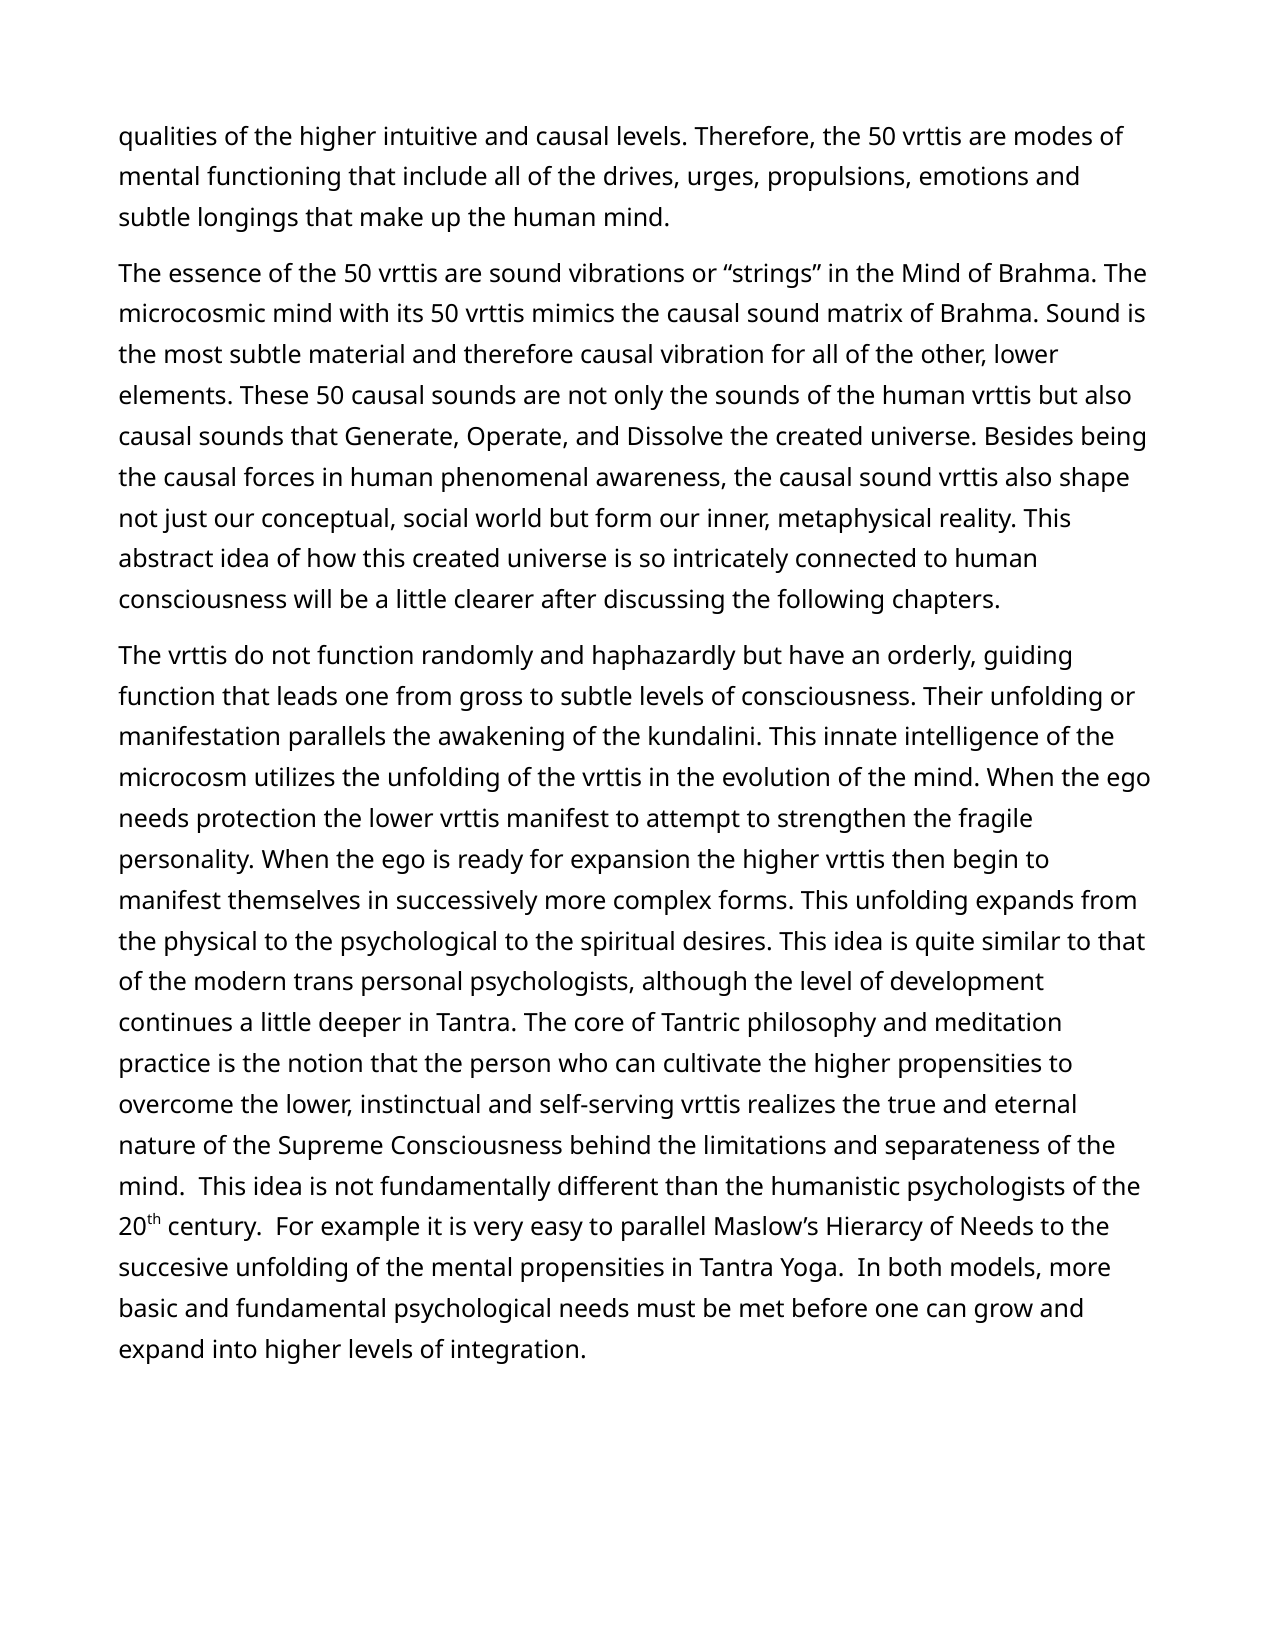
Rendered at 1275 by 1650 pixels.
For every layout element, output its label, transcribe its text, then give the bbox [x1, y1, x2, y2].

text The vrttis do not function randomly and haphazardly but have an orderly, guiding function that leads one from gross to subtle levels of consciousness. Their unfolding or manifestation parallels the awakening of the kundalini. This innate intelligence of the microcosm utilizes the unfolding of the vrttis in the evolution of the mind. When the ego needs protection the lower vrttis manifest to attempt to strengthen the fragile personality. When the ego is ready for expansion the higher vrttis then begin to manifest themselves in successively more complex forms. This unfolding expands from the physical to the psychological to the spiritual desires. This idea is quite similar to that of the modern trans personal psychologists, although the level of development continues a little deeper in Tantra. The core of Tantric philosophy and meditation practice is the notion that the person who can cultivate the higher propensities to overcome the lower, instinctual and self-serving vrttis realizes the true and eternal nature of the Supreme Consciousness behind the limitations and separateness of the mind. This idea is not fundamentally different than the humanistic psychologists of the 20th century. For example it is very easy to parallel Maslow’s Hierarcy of Needs to the succesive unfolding of the mental propensities in Tantra Yoga. In both models, more basic and fundamental psychological needs must be met before one can grow and expand into higher levels of integration. [118, 637, 1157, 1366]
text qualities of the higher intuitive and causal levels. Therefore, the 50 vrttis are modes of mental functioning that include all of the drives, urges, propulsions, emotions and subtle longings that make up the human mind. [118, 118, 1157, 234]
text The essence of the 50 vrttis are sound vibrations or “strings” in the Mind of Brahma. The microcosmic mind with its 50 vrttis mimics the causal sound matrix of Brahma. Sound is the most subtle material and therefore causal vibration for all of the other, lower elements. These 50 causal sounds are not only the sounds of the human vrttis but also causal sounds that Generate, Operate, and Dissolve the created universe. Besides being the causal forces in human phenomenal awareness, the causal sound vrttis also shape not just our conceptual, social world but form our inner, metaphysical reality. This abstract idea of how this created universe is so intricately connected to human consciousness will be a little clearer after discussing the following chapters. [118, 255, 1157, 616]
